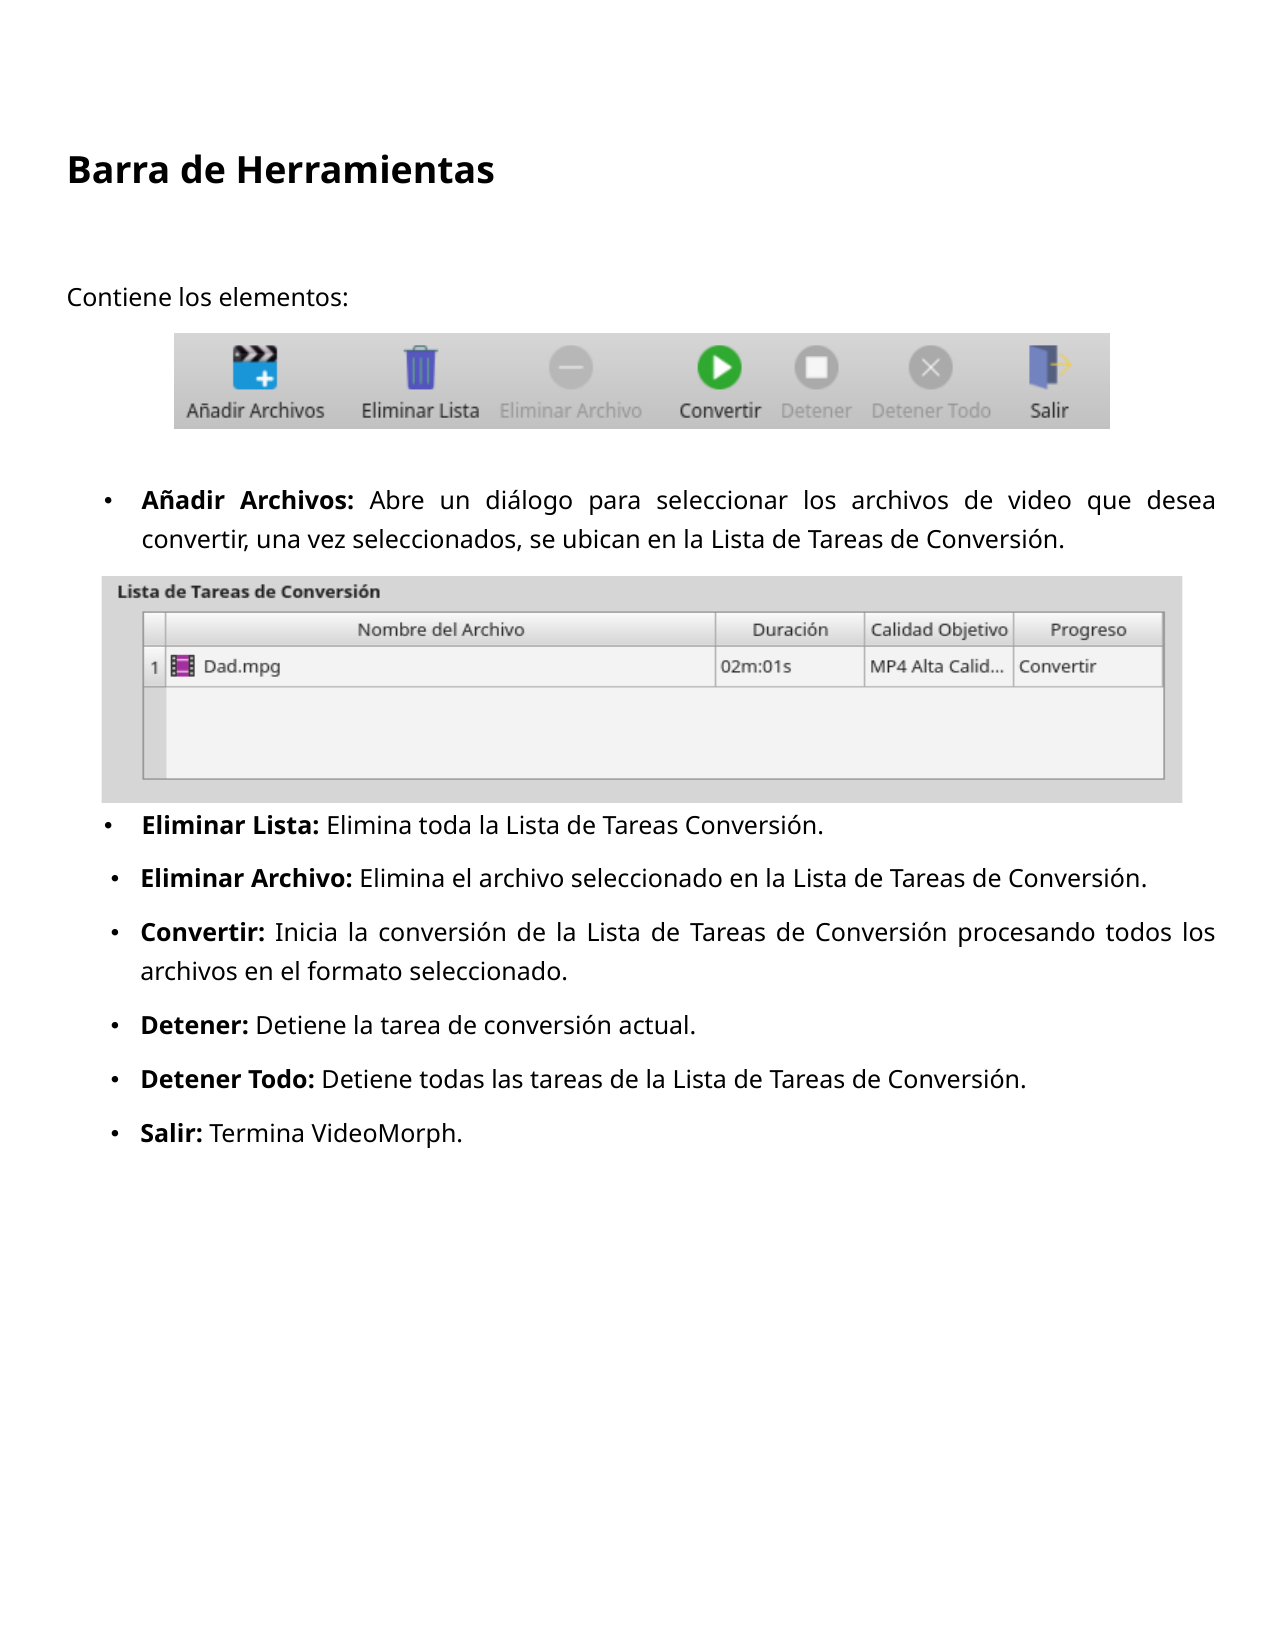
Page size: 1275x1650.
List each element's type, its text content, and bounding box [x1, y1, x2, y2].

picture [101, 576, 1183, 803]
picture [174, 333, 1110, 429]
list Añadir Archivos: Abre un diálogo para seleccionar los archivos de video que desea convertir, una vez seleccionados, se ubican en la Lista de Tareas de Conversión. [104, 483, 1217, 556]
subtitle Barra de Herramientas [66, 143, 1217, 194]
list Convertir: Inicia la conversión de la Lista de Tareas de Conversión procesando todos los archivos en el formato seleccionado. [111, 915, 1217, 988]
list Eliminar Archivo: Elimina el archivo seleccionado en la Lista de Tareas de Conversión. [111, 861, 1217, 895]
list Detener Todo: Detiene todas las tareas de la Lista de Tareas de Conversión. [111, 1062, 1217, 1096]
list Detener: Detiene la tarea de conversión actual. [111, 1008, 1217, 1042]
text Contiene los elementos: [66, 280, 1217, 314]
list Salir: Termina VideoMorph. [111, 1115, 1217, 1149]
list Eliminar Lista: Elimina toda la Lista de Tareas Conversión. [104, 576, 1217, 841]
